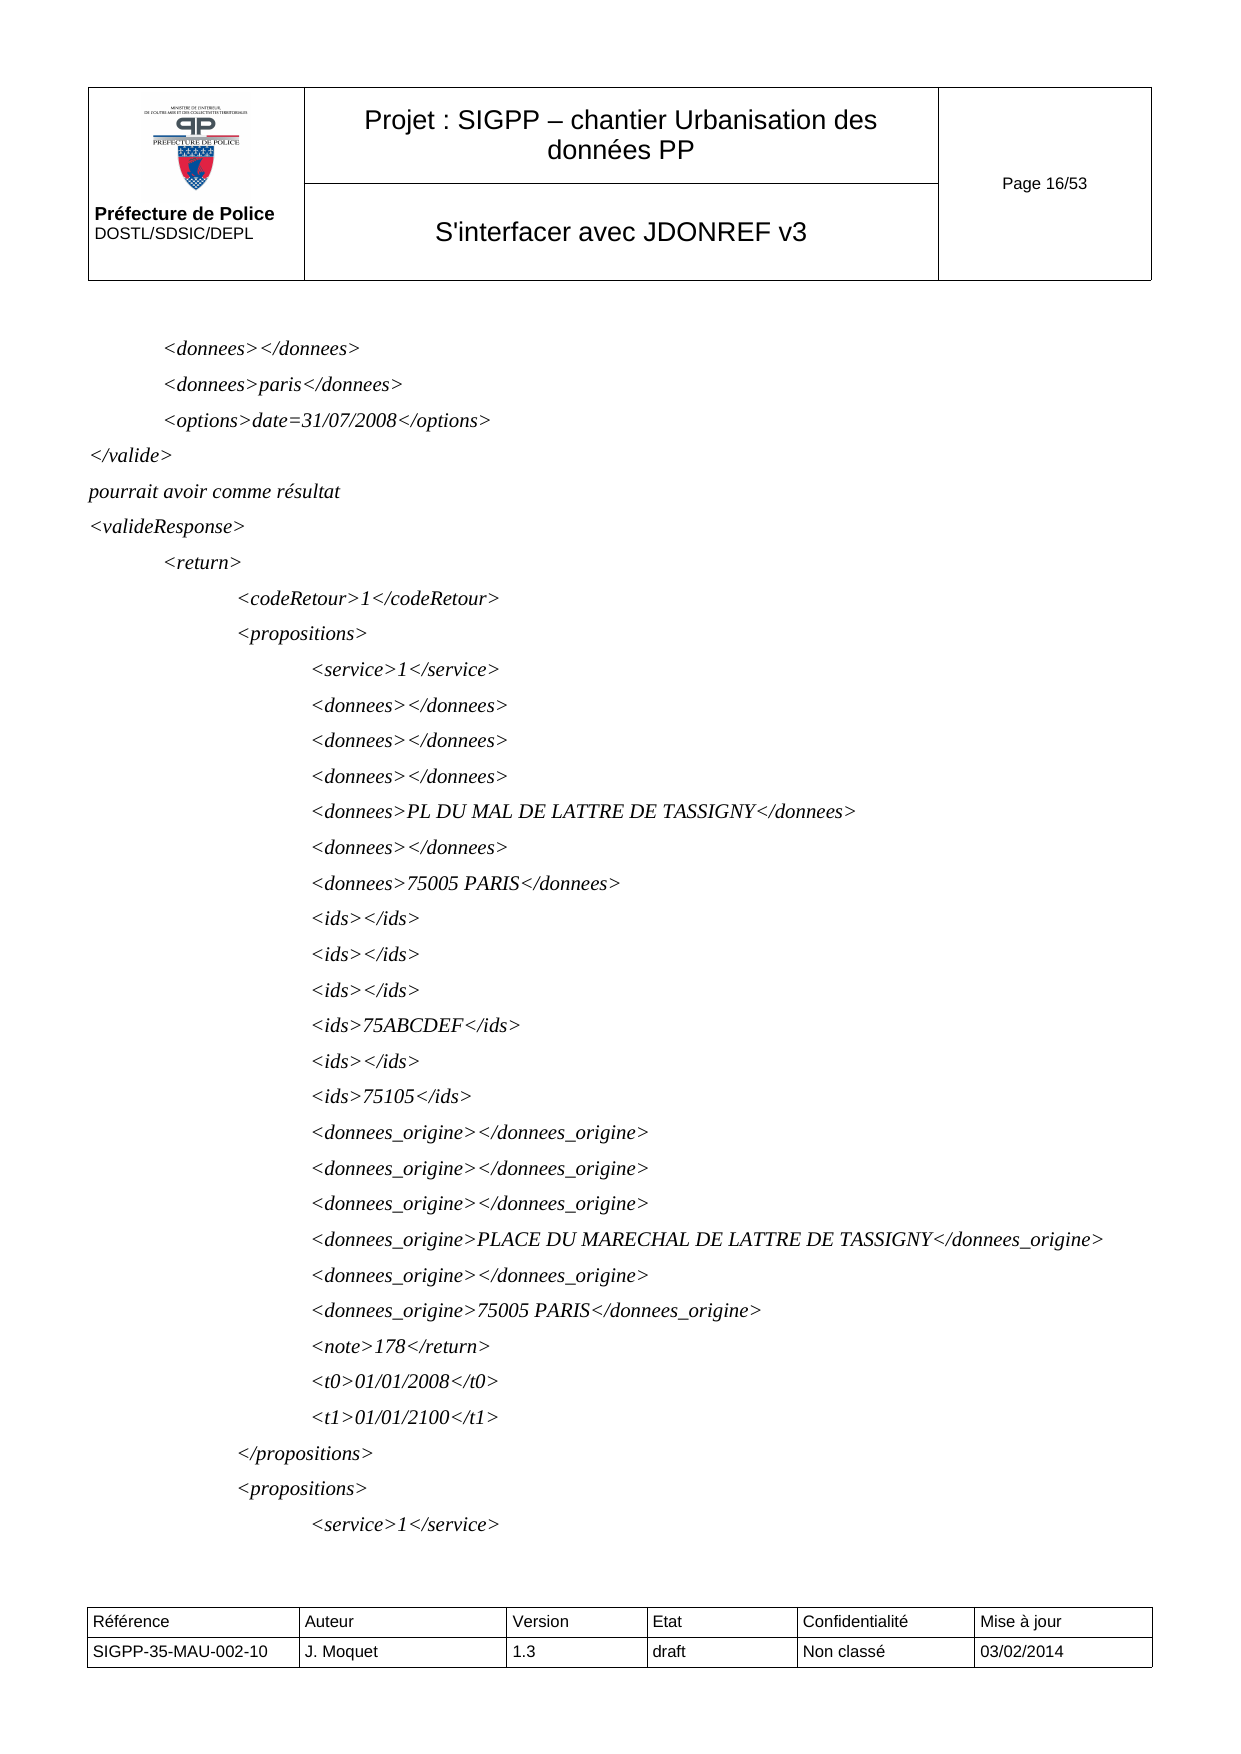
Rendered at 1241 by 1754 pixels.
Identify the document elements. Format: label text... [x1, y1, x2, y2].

text <t0>01/01/2008</t0> [88, 1370, 1152, 1393]
text <ids></ids> [88, 1050, 1152, 1073]
text <options>date=31/07/2008</options> [88, 408, 1152, 432]
text <donnees_origine></donnees_origine> [88, 1192, 1152, 1215]
text <donnees></donnees> [88, 337, 1152, 360]
text </propositions> [88, 1442, 1152, 1465]
text <donnees></donnees> [88, 693, 1152, 717]
text <donnees_origine></donnees_origine> [88, 1263, 1152, 1287]
text <t1>01/01/2100</t1> [88, 1406, 1152, 1429]
text <donnees>75005 PARIS</donnees> [88, 872, 1152, 895]
text <donnees>PL DU MAL DE LATTRE DE TASSIGNY</donnees> [88, 800, 1152, 823]
text <donnees_origine>75005 PARIS</donnees_origine> [88, 1299, 1152, 1322]
text <ids>75105</ids> [88, 1085, 1152, 1108]
text <ids></ids> [88, 978, 1152, 1002]
text </valide> [88, 444, 1152, 467]
text <valideResponse> [88, 515, 1152, 538]
text <return> [88, 551, 1152, 574]
text <propositions> [88, 622, 1152, 645]
text <donnees_origine>PLACE DU MARECHAL DE LATTRE DE TASSIGNY</donnees_origine> [88, 1228, 1152, 1251]
text <note>178</return> [88, 1335, 1152, 1358]
text pourrait avoir comme résultat [88, 480, 1152, 503]
text <donnees>paris</donnees> [88, 373, 1152, 396]
text <ids></ids> [88, 907, 1152, 930]
text <ids></ids> [88, 943, 1152, 966]
text <donnees_origine></donnees_origine> [88, 1157, 1152, 1180]
text <donnees></donnees> [88, 765, 1152, 788]
picture [141, 92, 252, 203]
text <service>1</service> [88, 658, 1152, 681]
text <ids>75ABCDEF</ids> [88, 1014, 1152, 1037]
text <donnees></donnees> [88, 836, 1152, 859]
text <donnees></donnees> [88, 729, 1152, 752]
text <service>1</service> [88, 1513, 1152, 1536]
text <codeRetour>1</codeRetour> [88, 587, 1152, 610]
text <propositions> [88, 1477, 1152, 1500]
text <donnees_origine></donnees_origine> [88, 1121, 1152, 1144]
